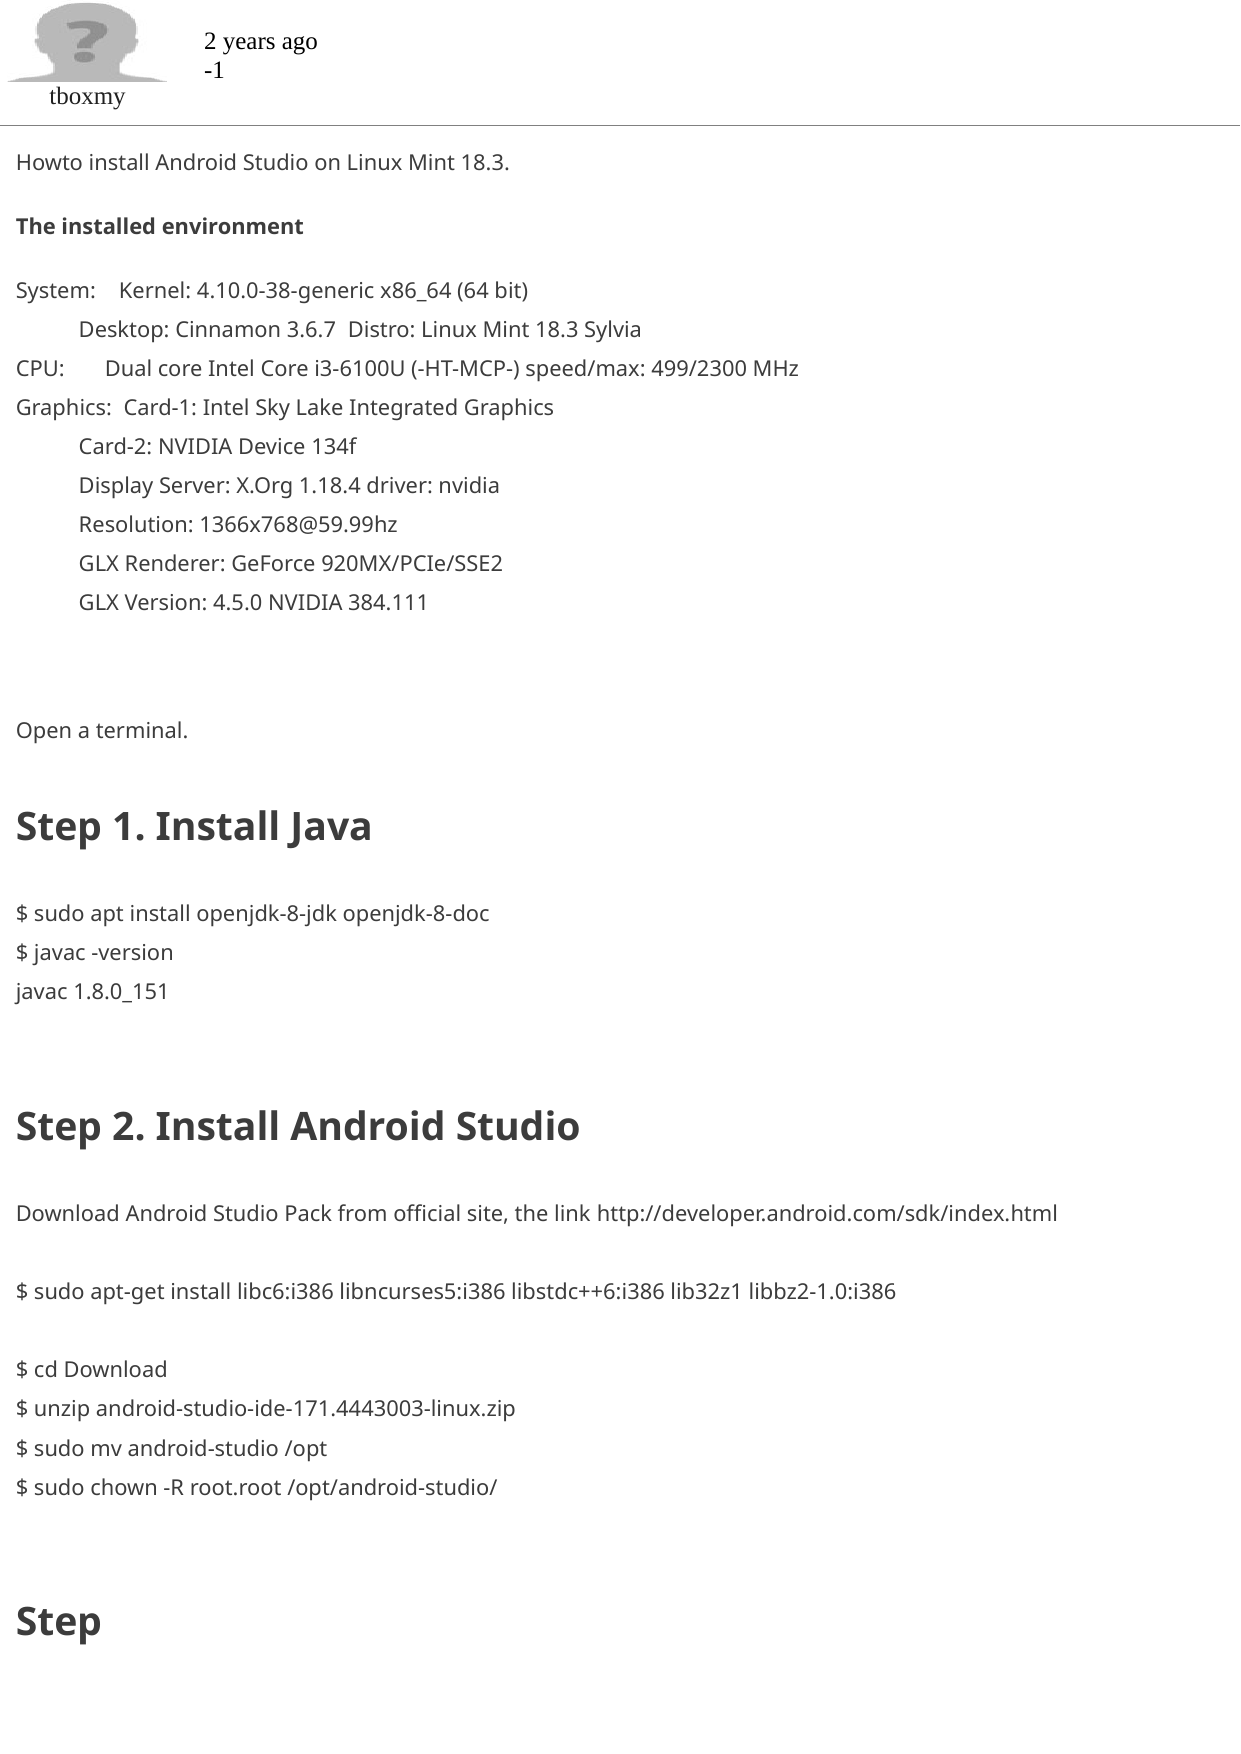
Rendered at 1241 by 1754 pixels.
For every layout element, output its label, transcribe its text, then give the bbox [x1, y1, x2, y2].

table_header 2 years ago -1 [185, 0, 333, 110]
text Download Android Studio Pack from official site, the link http://developer.android.com/sdk/index.html $ sudo apt-get install libc6:i386 libncurses5:i386 libstdc++6:i386 lib32z1 libbz2-1.0:i386 $ cd Download $ unzip android-studio-ide-171.4443003-linux.zip $ sudo mv android-studio /opt $ sudo chown -R root.root /opt/android-studio/ [16, 1189, 1240, 1540]
table_header [0, 0, 7, 81]
text $ sudo apt install openjdk-8-jdk openjdk-8-doc $ javac -version javac 1.8.0_151 [16, 889, 1240, 1045]
text System: Kernel: 4.10.0-38-generic x86_64 (64 bit) Desktop: Cinnamon 3.6.7 Distro: Linux Mint 18.3 Sylvia CPU: Dual core Intel Core i3-6100U (-HT-MCP-) speed/max: 499/2300 MHz Graphics: Card-1: Intel Sky Lake Integrated Graphics Card-2: NVIDIA Device 134f Display Server: X.Org 1.18.4 driver: nvidia Resolution: 1366x768@59.99hz GLX Renderer: GeForce 920MX/PCIe/SSE2 GLX Version: 4.5.0 NVIDIA 384.111 [16, 265, 1240, 617]
subtitle Step 1. Install Java [16, 783, 1240, 851]
table_header [167, 0, 174, 81]
text Howto install Android Studio on Linux Mint 18.3. [16, 137, 1240, 176]
table_header [174, 0, 185, 110]
table_cell tboxmy [0, 81, 174, 110]
text The installed environment [16, 201, 1240, 240]
picture [7, 0, 167, 82]
subtitle Step [16, 1578, 1240, 1647]
text Open a terminal. [16, 706, 1240, 745]
subtitle Step 2. Install Android Studio [16, 1083, 1240, 1151]
